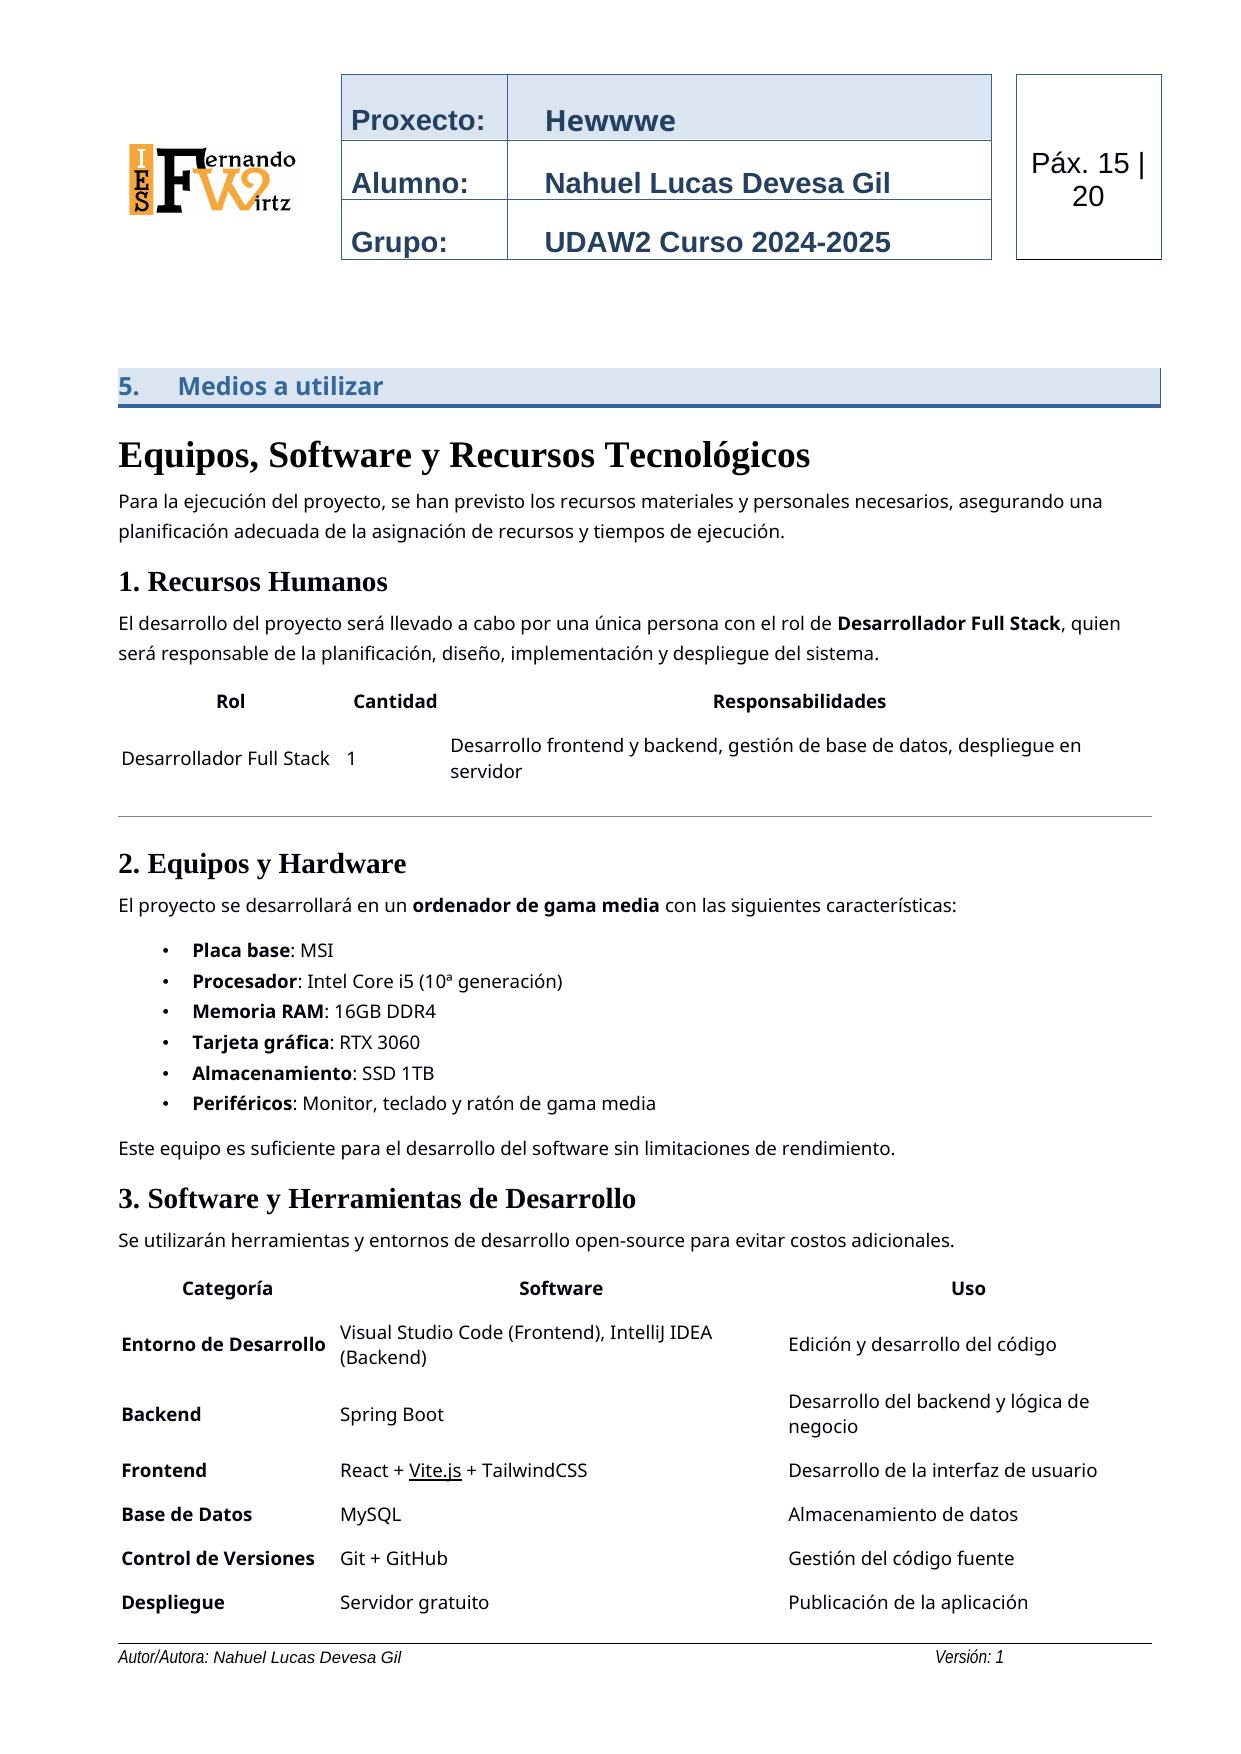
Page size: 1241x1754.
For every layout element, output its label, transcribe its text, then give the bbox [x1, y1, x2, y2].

table_header Categoría [118, 1272, 337, 1316]
table_header Responsabilidades [447, 686, 1152, 730]
table_cell Entorno de Desarrollo [118, 1316, 337, 1385]
table_cell Desarrollo del backend y lógica de negocio [785, 1385, 1152, 1455]
list Placa base: MSI [162, 937, 1152, 963]
table_header Software [337, 1272, 785, 1316]
text El proyecto se desarrollará en un ordenador de gama media con las siguientes características: [118, 892, 1152, 918]
table_cell React + Vite.js + TailwindCSS [337, 1455, 785, 1499]
table_cell Spring Boot [337, 1385, 785, 1455]
table_cell 1 [343, 730, 447, 799]
picture [129, 144, 299, 215]
table_cell Git + GitHub [337, 1543, 785, 1586]
list Periféricos: Monitor, teclado y ratón de gama media [162, 1091, 1152, 1116]
table_cell Base de Datos [118, 1499, 337, 1542]
text Este equipo es suficiente para el desarrollo del software sin limitaciones de rendimiento. [118, 1136, 1152, 1161]
table_cell Visual Studio Code (Frontend), IntelliJ IDEA (Backend) [337, 1316, 785, 1385]
subtitle 3. Software y Herramientas de Desarrollo [118, 1181, 1152, 1214]
subtitle Equipos, Software y Recursos Tecnológicos [118, 433, 1152, 476]
table_cell Edición y desarrollo del código [785, 1316, 1152, 1385]
table_cell Publicación de la aplicación [785, 1586, 1152, 1630]
table_header Uso [785, 1272, 1152, 1316]
text El desarrollo del proyecto será llevado a cabo por una única persona con el rol de Desarrollador Full Stack, quien será responsable de la planificación, diseño, implementación y despliegue del sistema. [118, 610, 1152, 666]
table_cell Desarrollo de la interfaz de usuario [785, 1455, 1152, 1499]
list Memoria RAM: 16GB DDR4 [162, 999, 1152, 1024]
list Almacenamiento: SSD 1TB [162, 1060, 1152, 1085]
list Tarjeta gráfica: RTX 3060 [162, 1029, 1152, 1055]
table_cell Almacenamiento de datos [785, 1499, 1152, 1542]
table_cell Frontend [118, 1455, 337, 1499]
text Para la ejecución del proyecto, se han previsto los recursos materiales y personales necesarios, asegurando una planificación adecuada de la asignación de recursos y tiempos de ejecución. [118, 488, 1152, 544]
table_cell Gestión del código fuente [785, 1543, 1152, 1586]
table_cell Control de Versiones [118, 1543, 337, 1586]
table_cell Despliegue [118, 1586, 337, 1630]
text Se utilizarán herramientas y entornos de desarrollo open-source para evitar costos adicionales. [118, 1227, 1152, 1252]
table_cell Backend [118, 1385, 337, 1455]
list Procesador: Intel Core i5 (10ª generación) [162, 968, 1152, 993]
subtitle Medios a utilizar [118, 368, 1160, 404]
table_cell Desarrollador Full Stack [118, 730, 343, 799]
table_header Cantidad [343, 686, 447, 730]
subtitle 2. Equipos y Hardware [118, 846, 1152, 880]
table_header Rol [118, 686, 343, 730]
table_cell Servidor gratuito [337, 1586, 785, 1630]
table_cell Desarrollo frontend y backend, gestión de base de datos, despliegue en servidor [447, 730, 1152, 799]
subtitle 1. Recursos Humanos [118, 564, 1152, 598]
table_cell MySQL [337, 1499, 785, 1542]
